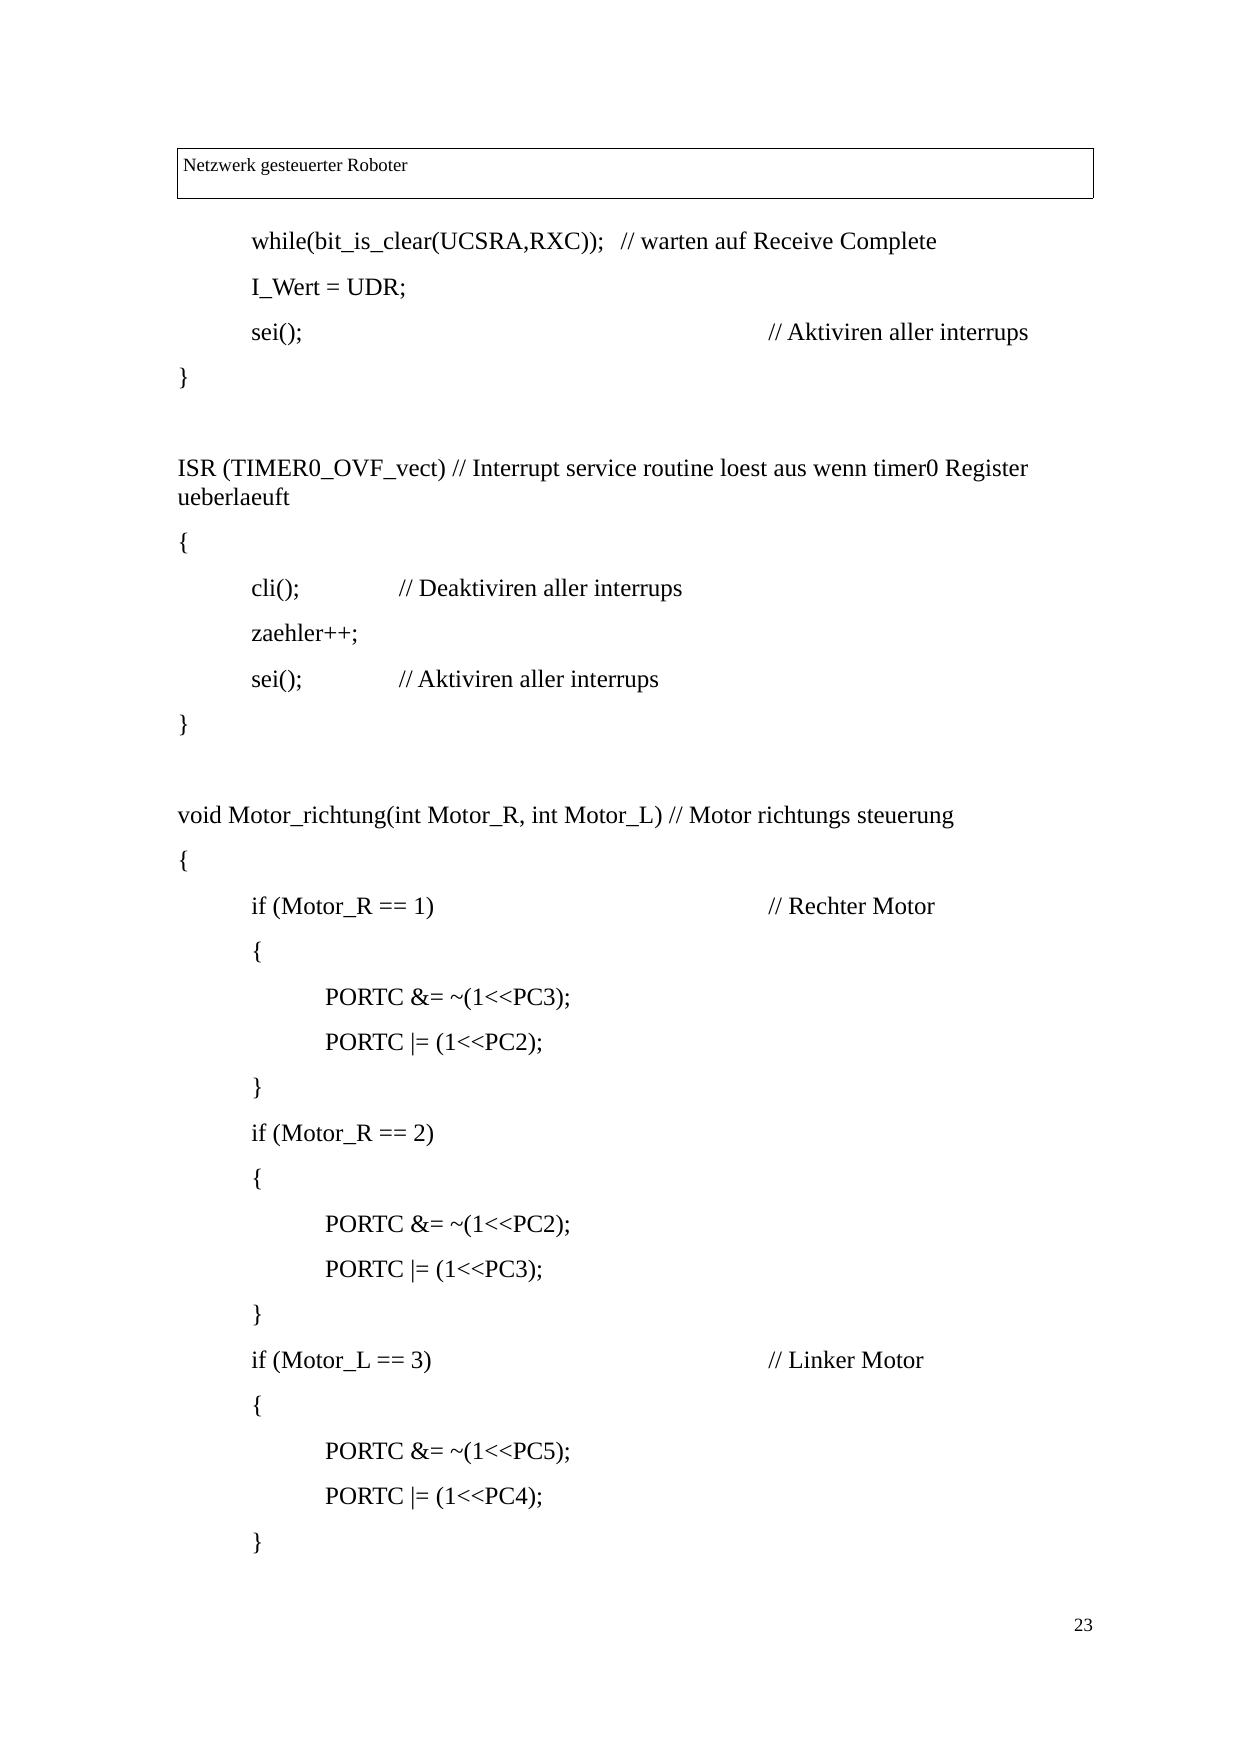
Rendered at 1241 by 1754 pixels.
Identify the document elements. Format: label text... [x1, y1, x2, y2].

text void Motor_richtung(int Motor_R, int Motor_L) // Motor richtungs steuerung [177, 800, 1093, 829]
text } [177, 362, 1093, 391]
text PORTC |= (1<<PC2); [177, 1027, 1093, 1056]
text if (Motor_L == 3) // Linker Motor [177, 1345, 1093, 1374]
text if (Motor_R == 2) [177, 1118, 1093, 1147]
text PORTC &= ~(1<<PC3); [177, 982, 1093, 1010]
text sei(); // Aktiviren aller interrups [177, 317, 1093, 346]
text cli(); // Deaktiviren aller interrups [177, 573, 1093, 602]
text while(bit_is_clear(UCSRA,RXC)); // warten auf Receive Complete [177, 226, 1093, 255]
text if (Motor_R == 1) // Rechter Motor [177, 891, 1093, 919]
text PORTC |= (1<<PC4); [177, 1481, 1093, 1510]
text PORTC |= (1<<PC3); [177, 1254, 1093, 1283]
text PORTC &= ~(1<<PC2); [177, 1209, 1093, 1237]
text ISR (TIMER0_OVF_vect) // Interrupt service routine loest aus wenn timer0 Register ueberlaeuft [177, 453, 1093, 511]
text } [177, 1299, 1093, 1328]
text { [177, 936, 1093, 965]
text } [177, 1072, 1093, 1101]
text I_Wert = UDR; [177, 272, 1093, 300]
text { [177, 845, 1093, 874]
text sei(); // Aktiviren aller interrups [177, 664, 1093, 692]
text } [177, 1527, 1093, 1555]
text { [177, 1163, 1093, 1192]
text } [177, 709, 1093, 738]
text { [177, 1390, 1093, 1419]
text PORTC &= ~(1<<PC5); [177, 1436, 1093, 1464]
text { [177, 527, 1093, 556]
text zaehler++; [177, 618, 1093, 647]
